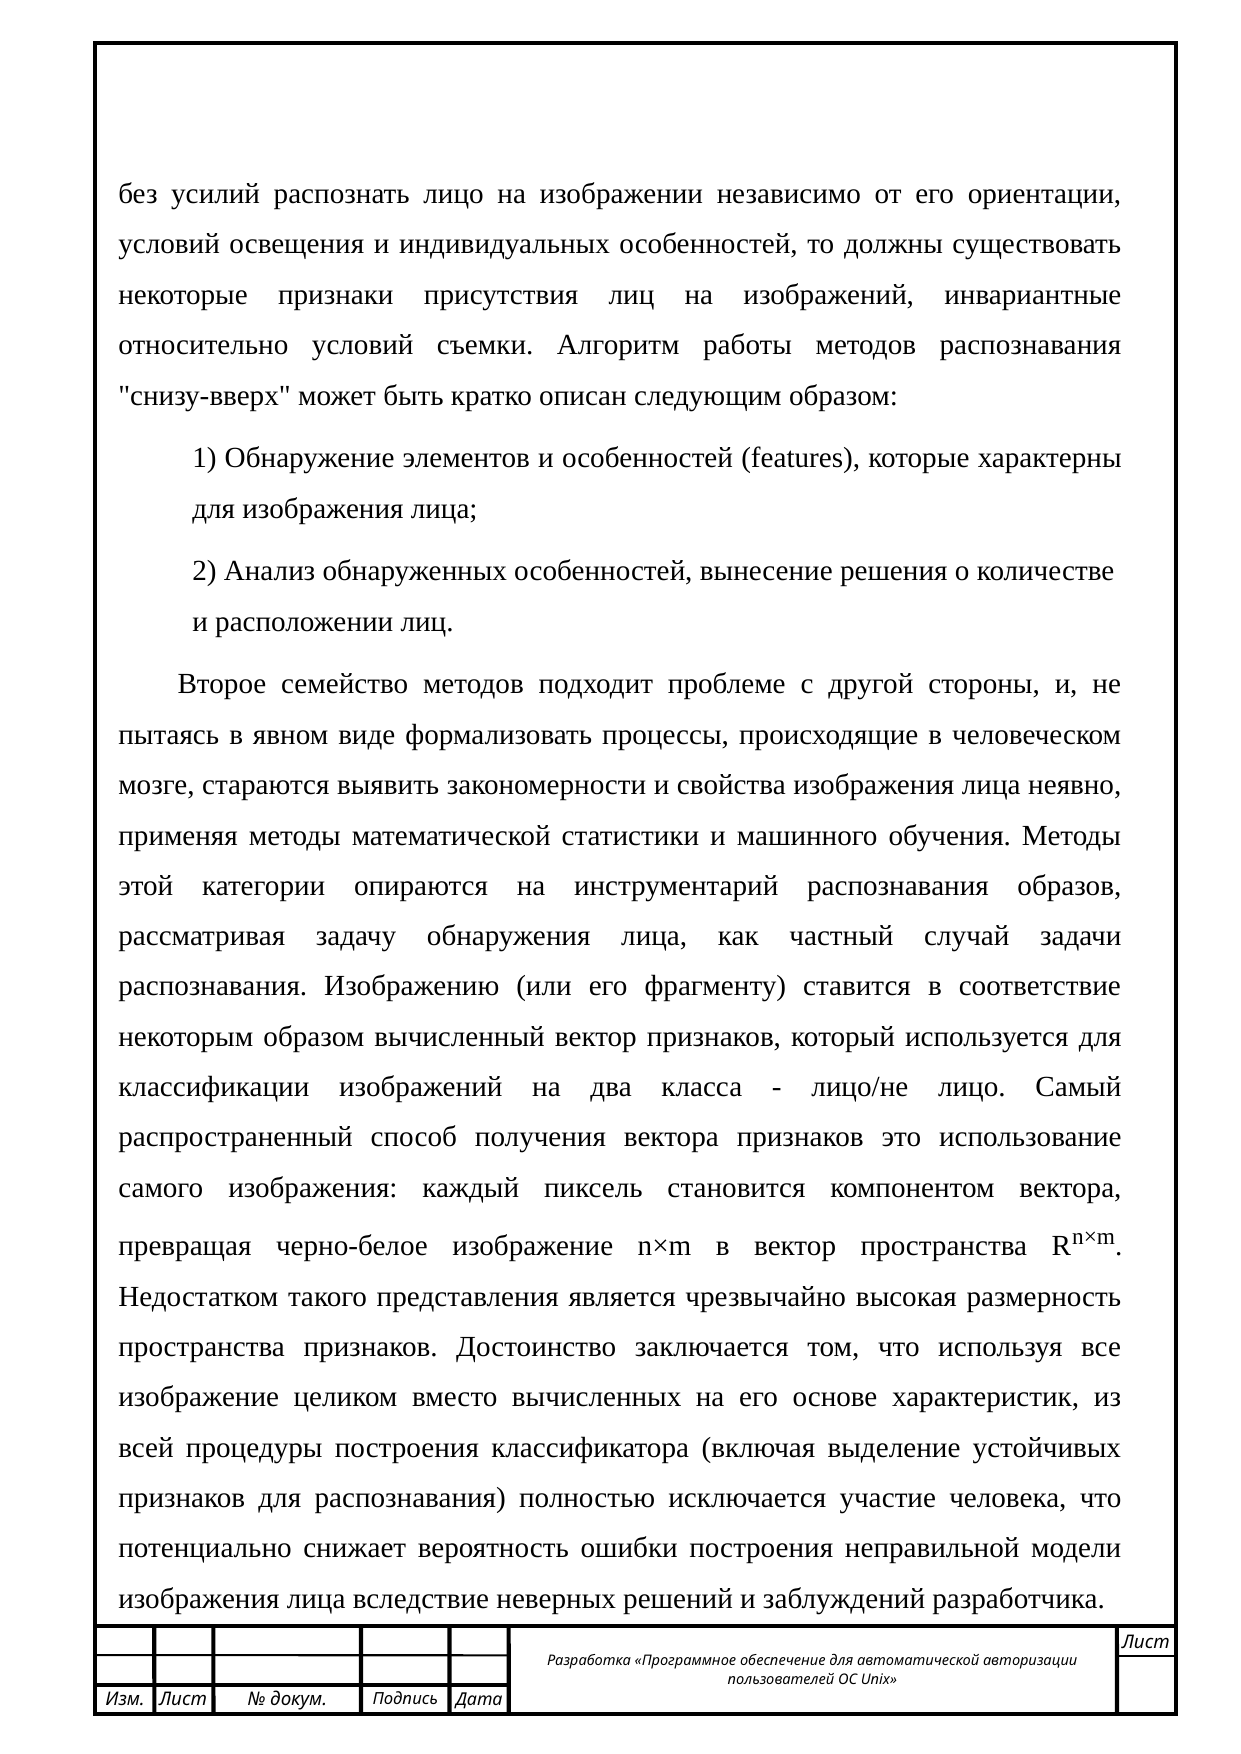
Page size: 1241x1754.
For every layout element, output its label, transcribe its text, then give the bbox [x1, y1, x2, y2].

text 1) Обнаружение элементов и особенностей (features), которые характерны для изображения лица; [118, 440, 1122, 524]
text 2) Анализ обнаруженных особенностей, вынесение решения о количестве и расположении лиц. [118, 553, 1122, 637]
text Второе семейство методов подходит проблеме с другой стороны, и, не пытаясь в явном виде формализовать процессы, происходящие в человеческом мозге, стараются выявить закономерности и свойства изображения лица неявно, применяя методы математической статистики и машинного обучения. Методы этой категории опираются на инструментарий распознавания образов, рассматривая задачу обнаружения лица, как частный случай задачи распознавания. Изображению (или его фрагменту) ставится в соответствие некоторым образом вычисленный вектор признаков, который используется для классификации изображений на два класса - лицо/не лицо. Самый распространенный способ получения вектора признаков это использование самого изображения: каждый пиксель становится компонентом вектора, превращая черно-белое изображение n×m в вектор пространства Rn×m. Недостатком такого представления является чрезвычайно высокая размерность пространства признаков. Достоинство заключается том, что используя все изображение целиком вместо вычисленных на его основе характеристик, из всей процедуры построения классификатора (включая выделение устойчивых признаков для распознавания) полностью исключается участие человека, что потенциально снижает вероятность ошибки построения неправильной модели изображения лица вследствие неверных решений и заблуждений разработчика. [118, 667, 1122, 1614]
text без усилий распознать лицо на изображении независимо от его ориентации, условий освещения и индивидуальных особенностей, то должны существовать некоторые признаки присутствия лиц на изображений, инвариантные относительно условий съемки. Алгоритм работы методов распознавания "снизу-вверх" может быть кратко описан следующим образом: [118, 176, 1122, 411]
